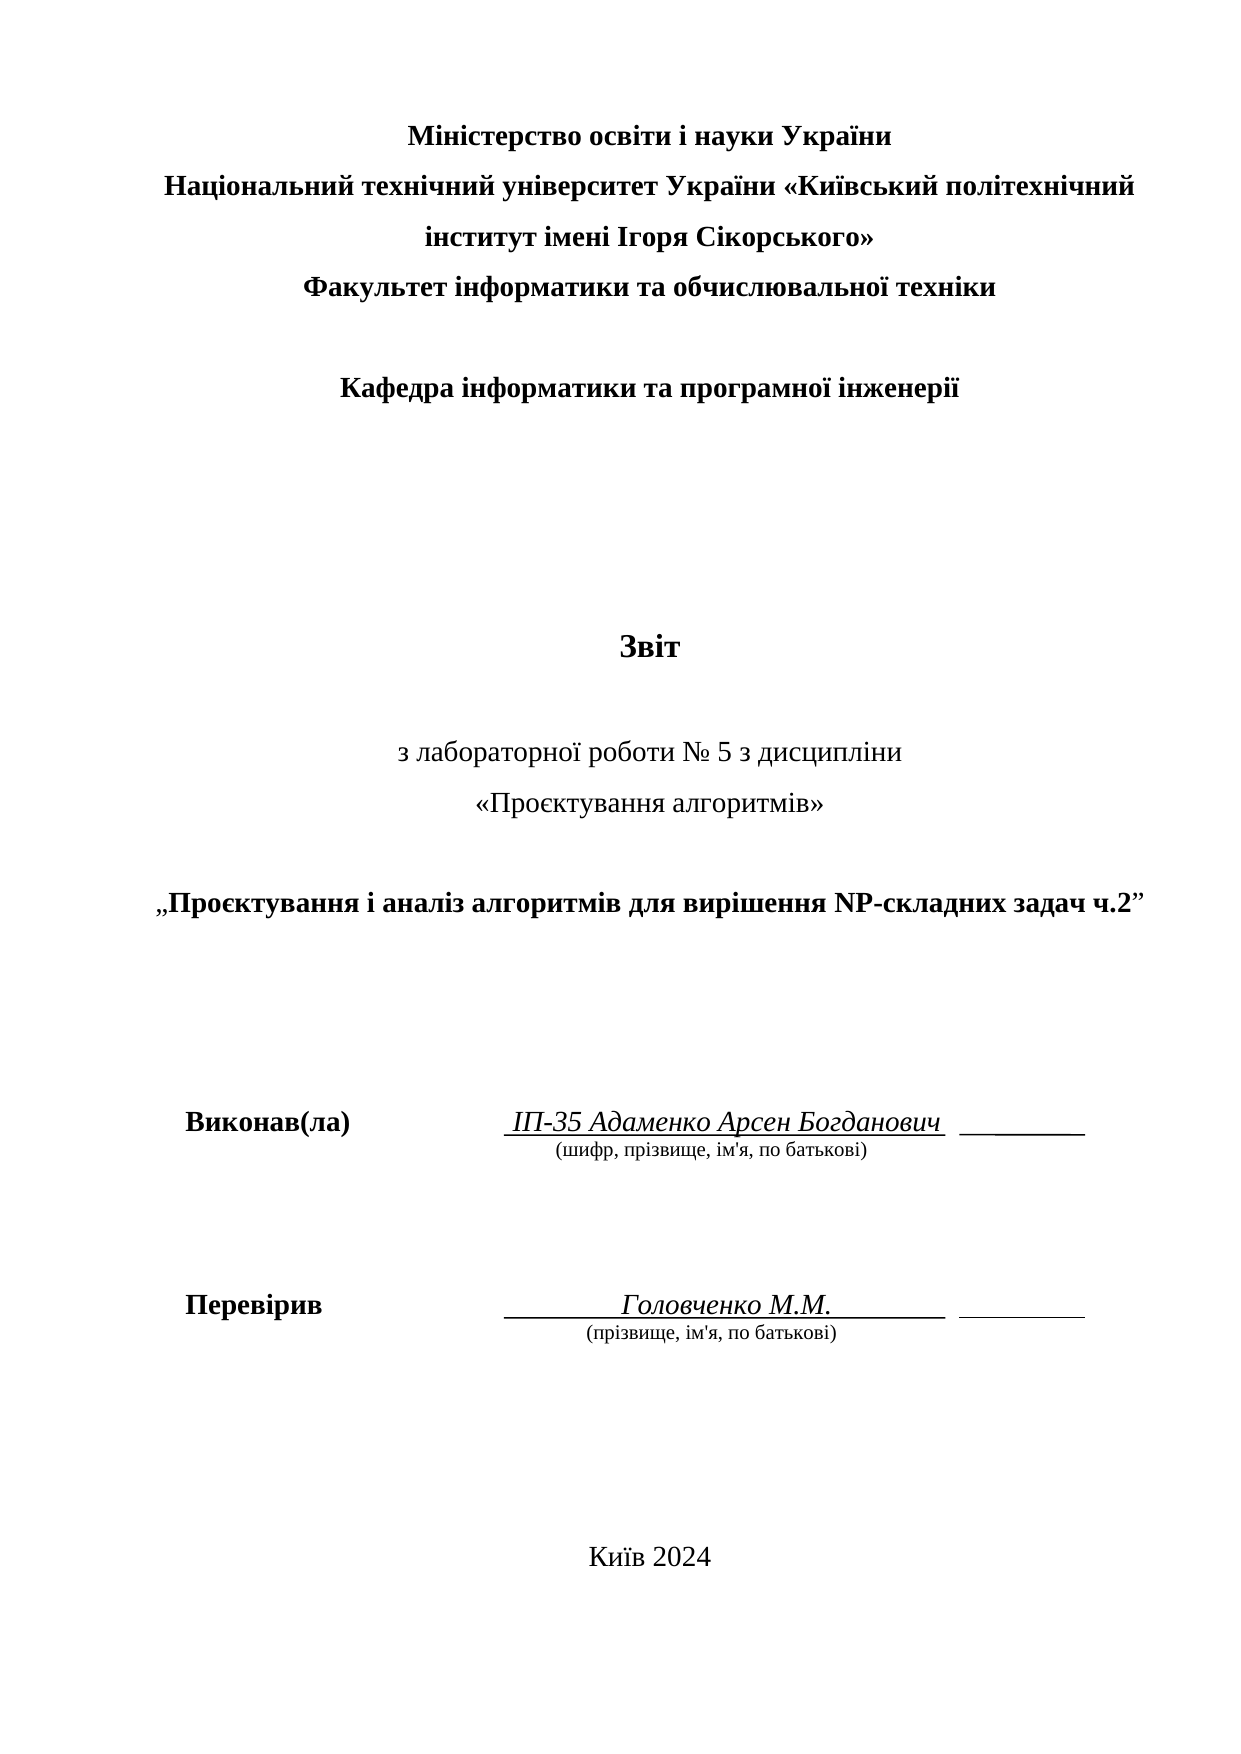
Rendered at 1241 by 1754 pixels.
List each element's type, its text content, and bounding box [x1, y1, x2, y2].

text ІП-35 Адаменко Арсен Богданович [508, 1104, 945, 1138]
text Виконав(ла) [185, 1104, 485, 1138]
text Київ 2024 [148, 1539, 1152, 1573]
text (шифр, прізвище, ім'я, по батькові) [523, 1137, 900, 1161]
text «Проєктування алгоритмів» [148, 785, 1152, 818]
text Звіт [148, 627, 1152, 665]
text Головченко М.М. [508, 1287, 945, 1321]
text Факультет інформатики та обчислювальної техніки [148, 269, 1152, 303]
text Кафедра інформатики та програмної інженерії [148, 370, 1152, 403]
text (прізвище, ім'я, по батькові) [523, 1320, 900, 1344]
text з лабораторної роботи № 5 з дисципліни [148, 734, 1152, 768]
text Національний технічний університет України «Київський політехнічний інститут імені Ігоря Сікорського» [148, 168, 1152, 252]
text „Проєктування і аналіз алгоритмів для вирішення NP-складних задач ч.2” [148, 885, 1152, 919]
text Міністерство освіти і науки України [148, 118, 1152, 152]
text Перевірив [185, 1287, 485, 1321]
